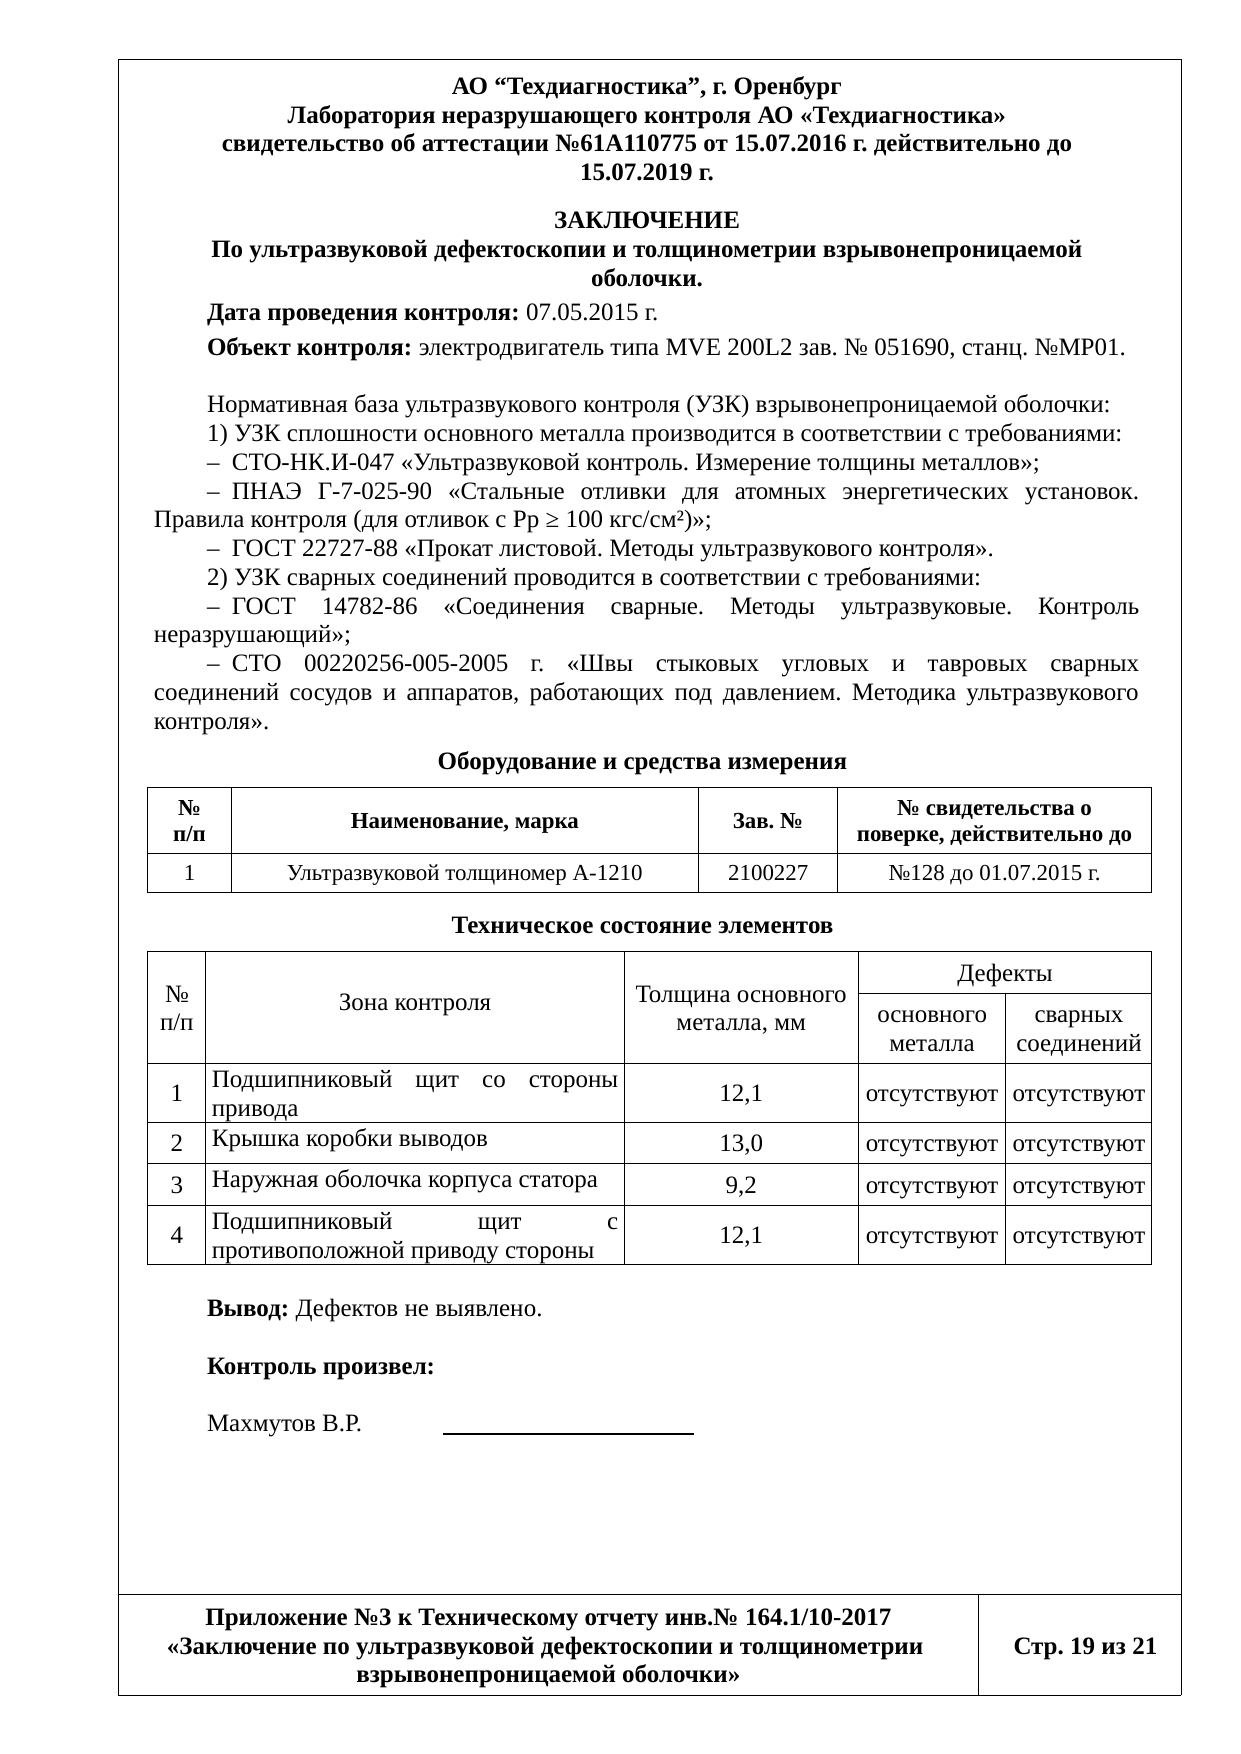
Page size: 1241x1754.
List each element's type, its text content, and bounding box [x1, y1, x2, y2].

table_header Зав. № [699, 788, 837, 852]
table_cell 4 [148, 1206, 205, 1263]
text Вывод: Дефектов не выявлено. [154, 1293, 1140, 1322]
text – ГОСТ 14782-86 «Соединения сварные. Методы ультразвуковые. Контроль неразрушающий»; [154, 591, 1140, 648]
table_cell 12,1 [625, 1206, 858, 1263]
text 1) УЗК сплошности основного металла производится в соответствии с требованиями: [154, 418, 1140, 447]
text свидетельство об аттестации №61А110775 от 15.07.2016 г. действительно до 15.07.2019 г. [154, 128, 1140, 186]
text По ультразвуковой дефектоскопии и толщинометрии взрывонепроницаемой оболочки. [154, 234, 1140, 291]
text ЗАКЛЮЧЕНИЕ [154, 205, 1140, 234]
text Оборудование и средства измерения [148, 746, 1137, 775]
text 2) УЗК сварных соединений проводится в соответствии с требованиями: [154, 562, 1140, 591]
table_cell отсутствуют [859, 1064, 1005, 1122]
table_header Дефекты [859, 952, 1151, 993]
table_header № п/п [148, 788, 231, 852]
table_cell основного металла [859, 994, 1005, 1063]
table_cell 12,1 [625, 1064, 858, 1122]
table_header № п/п [148, 952, 205, 1063]
text – ПНАЭ Г-7-025-90 «Стальные отливки для атомных энергетических установок. Правила контроля (для отливок с Pp ≥ 100 кгс/см²)»; [154, 476, 1140, 533]
table_header Зона контроля [206, 952, 624, 1063]
text Объект контроля: электродвигатель типа MVE 200L2 зав. № 051690, станц. №MP01. [154, 332, 1140, 361]
table_cell Ультразвуковой толщиномер А-1210 [232, 854, 698, 892]
text АО “Техдиагностика”, г. Оренбург [154, 71, 1140, 100]
table_cell Подшипниковый щит со стороны привода [206, 1064, 624, 1122]
table_cell отсутствуют [859, 1123, 1005, 1163]
table_cell Подшипниковый щит с противоположной приводу стороны [206, 1206, 624, 1263]
table_cell 1 [148, 1064, 205, 1122]
table_cell сварных соединений [1006, 994, 1151, 1063]
text Дата проведения контроля: 07.05.2015 г. [154, 297, 1140, 326]
text Нормативная база ультразвукового контроля (УЗК) взрывонепроницаемой оболочки: [154, 389, 1140, 418]
table_cell Наружная оболочка корпуса статора [206, 1164, 624, 1205]
text – ГОСТ 22727-88 «Прокат листовой. Методы ультразвукового контроля». [154, 533, 1140, 562]
text Контроль произвел: [154, 1351, 1140, 1379]
table_cell отсутствуют [1006, 1123, 1151, 1163]
text Махмутов В.Р. [154, 1408, 1140, 1437]
text Техническое состояние элементов [148, 910, 1137, 939]
table_header Наименование, марка [232, 788, 698, 852]
text – СТО 00220256-005-2005 г. «Швы стыковых угловых и тавровых сварных соединений сосудов и аппаратов, работающих под давлением. Методика ультразвукового контроля». [154, 648, 1140, 734]
table_cell 2100227 [699, 854, 837, 892]
table_cell отсутствуют [1006, 1206, 1151, 1263]
table_cell Крышка коробки выводов [206, 1123, 624, 1163]
table_cell №128 до 01.07.2015 г. [838, 854, 1151, 892]
table_cell 13,0 [625, 1123, 858, 1163]
table_cell 1 [148, 854, 231, 892]
table_cell отсутствуют [859, 1164, 1005, 1205]
table_cell отсутствуют [859, 1206, 1005, 1263]
table_header Толщина основного металла, мм [625, 952, 858, 1063]
table_header № свидетельства о поверке, действительно до [838, 788, 1151, 852]
table_cell отсутствуют [1006, 1064, 1151, 1122]
table_cell 9,2 [625, 1164, 858, 1205]
text – СТО-НК.И-047 «Ультразвуковой контроль. Измерение толщины металлов»; [154, 447, 1140, 476]
table_cell 3 [148, 1164, 205, 1205]
text Лаборатория неразрушающего контроля АО «Техдиагностика» [154, 100, 1140, 128]
table_cell отсутствуют [1006, 1164, 1151, 1205]
table_cell 2 [148, 1123, 205, 1163]
